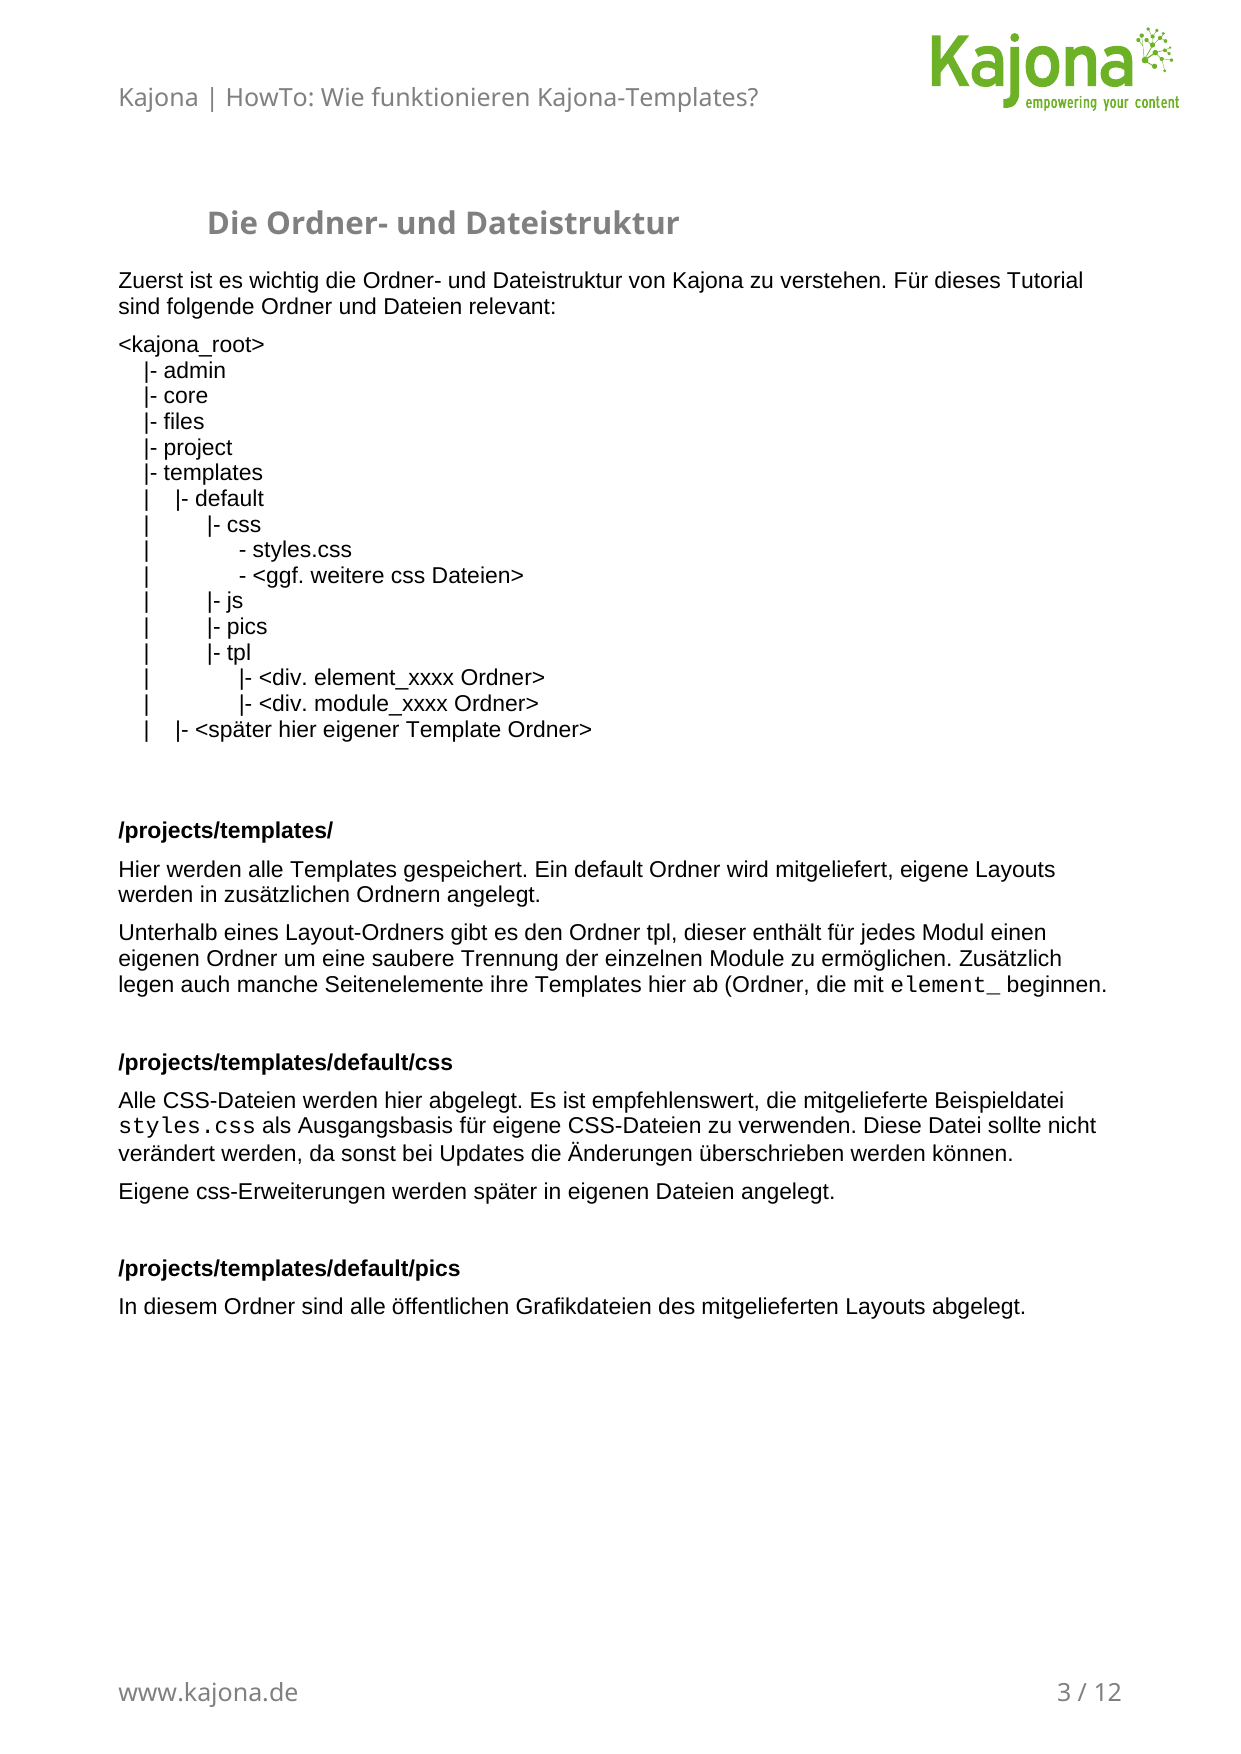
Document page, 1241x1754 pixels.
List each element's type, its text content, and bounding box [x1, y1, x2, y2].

text In diesem Ordner sind alle öffentlichen Grafikdateien des mitgelieferten Layouts abgelegt. [118, 1293, 1122, 1319]
text Unterhalb eines Layout-Ordners gibt es den Ordner tpl, dieser enthält für jedes Modul einen eigenen Ordner um eine saubere Trennung der einzelnen Module zu ermöglichen. Zusätzlich legen auch manche Seitenelemente ihre Templates hier ab (Ordner, die mit element_ beginnen. [118, 920, 1122, 999]
text Hier werden alle Templates gespeichert. Ein default Ordner wird mitgeliefert, eigene Layouts werden in zusätzlichen Ordnern angelegt. [118, 856, 1122, 907]
text <kajona_root> |- admin |- core |- files |- project |- templates | |- default | |- css | - styles.css | - <ggf. weitere css Dateien> | |- js | |- pics | |- tpl | |- <div. element_xxxx Ordner> | |- <div. module_xxxx Ordner> | |- <später hier eigener Template Ordner> [118, 332, 1122, 767]
text Zuerst ist es wichtig die Ordner- und Dateistruktur von Kajona zu verstehen. Für dieses Tutorial sind folgende Ordner und Dateien relevant: [118, 268, 1122, 319]
text /projects/templates/ [118, 818, 1122, 844]
text Eigene css-Erweiterungen werden später in eigenen Dateien angelegt. [118, 1179, 1122, 1204]
text Alle CSS-Dateien werden hier abgelegt. Es ist empfehlenswert, die mitgelieferte Beispieldatei styles.css als Ausgangsbasis für eigene CSS-Dateien zu verwenden. Diese Datei sollte nicht verändert werden, da sonst bei Updates die Änderungen überschrieben werden können. [118, 1088, 1122, 1166]
text /projects/templates/default/css [118, 1049, 1122, 1075]
text /projects/templates/default/pics [118, 1255, 1122, 1281]
subtitle Die Ordner- und Dateistruktur [118, 201, 1122, 244]
